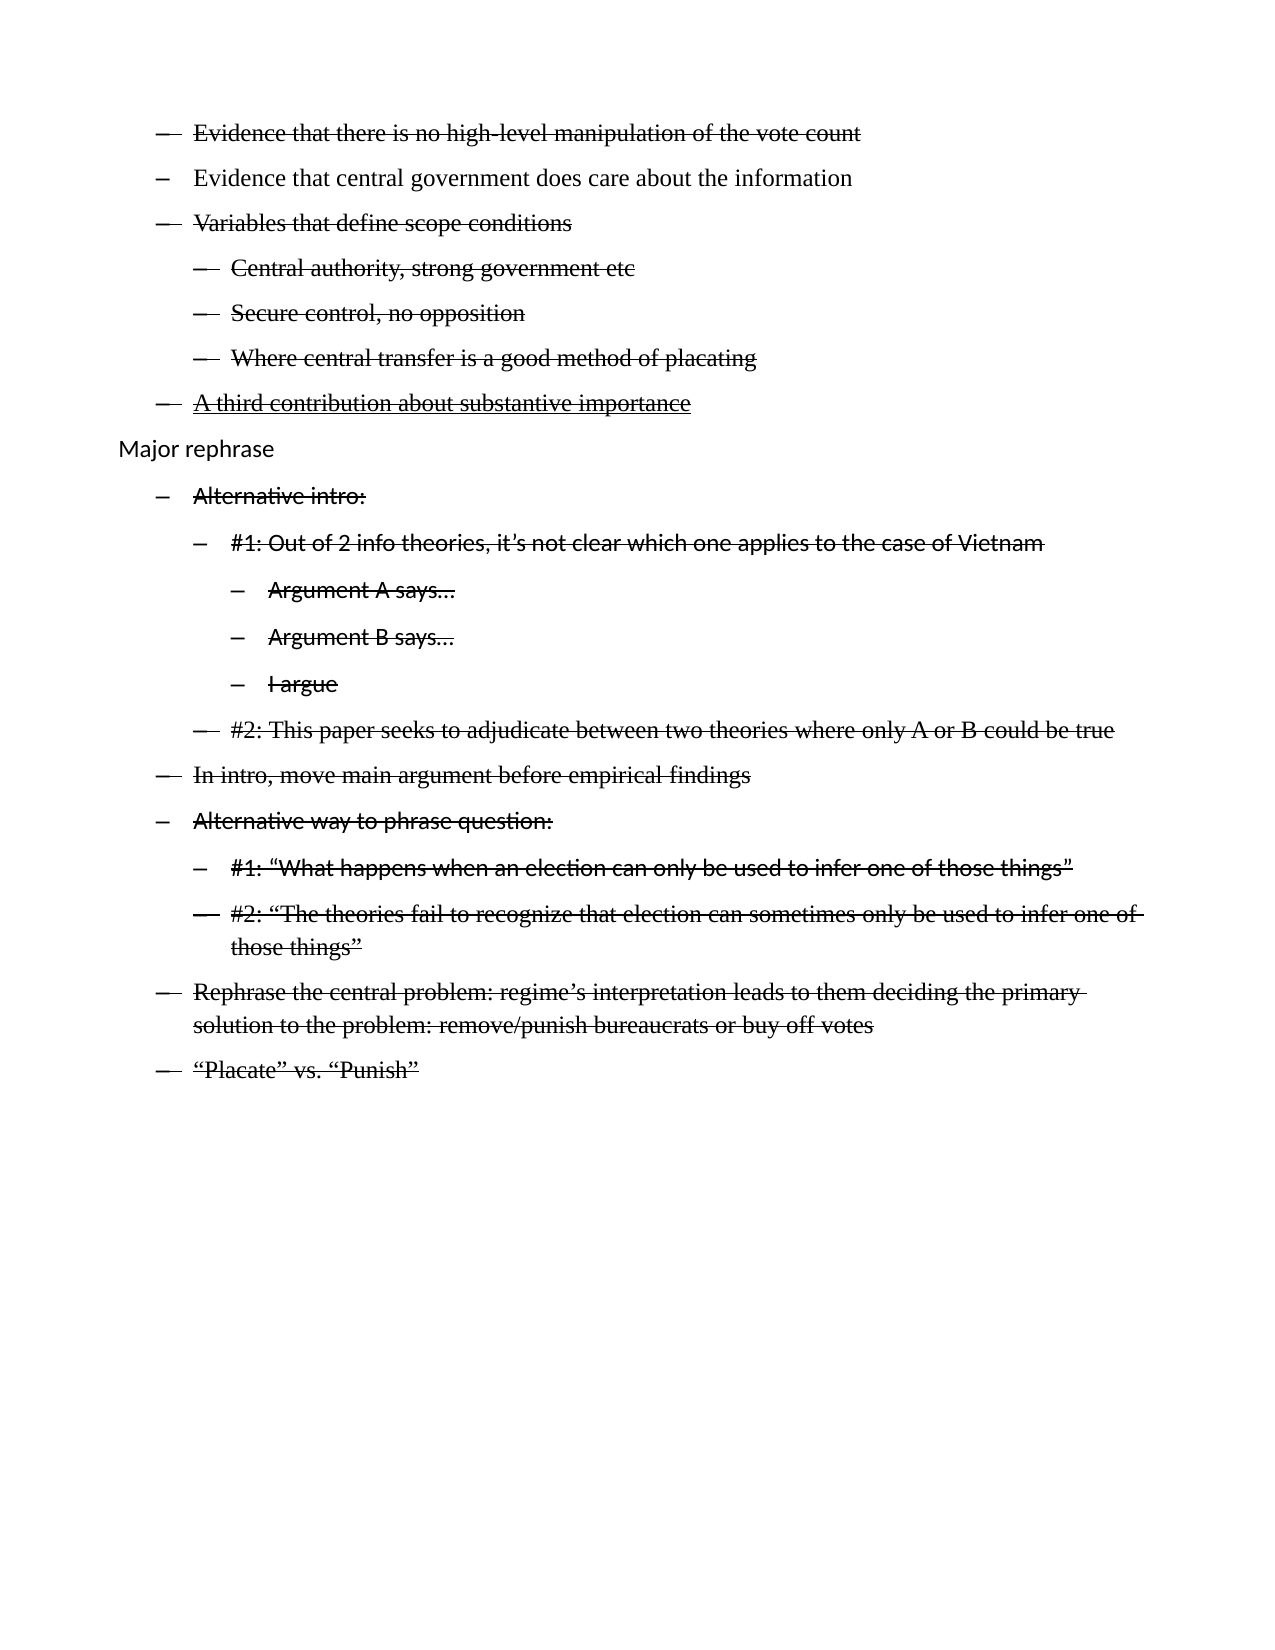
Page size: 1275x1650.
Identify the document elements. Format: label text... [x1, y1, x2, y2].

list In intro, move main argument before empirical findings [156, 760, 1157, 789]
list I argue [231, 668, 1157, 698]
list Variables that define scope conditions [156, 208, 1157, 237]
list #1: Out of 2 info theories, it’s not clear which one applies to the case of Vietnam [193, 527, 1157, 558]
list Secure control, no opposition [193, 298, 1157, 327]
list Central authority, strong government etc [193, 253, 1157, 282]
list “Placate” vs. “Punish” [156, 1055, 1157, 1084]
list Evidence that there is no high-level manipulation of the vote count [156, 118, 1157, 147]
list Argument B says… [231, 621, 1157, 652]
list Where central transfer is a good method of placating [193, 343, 1157, 372]
list #2: “The theories fail to recognize that election can sometimes only be used to infer one of those things” [193, 899, 1157, 961]
list Alternative intro: [156, 480, 1157, 511]
text Major rephrase [118, 433, 1157, 464]
list Evidence that central government does care about the information [156, 163, 1157, 192]
list #2: This paper seeks to adjudicate between two theories where only A or B could be true [193, 715, 1157, 744]
list Rephrase the central problem: regime’s interpretation leads to them deciding the primary solution to the problem: remove/punish bureaucrats or buy off votes [156, 977, 1157, 1039]
list #1: “What happens when an election can only be used to infer one of those things” [193, 852, 1157, 882]
list A third contribution about substantive importance [156, 388, 1157, 417]
list Alternative way to phrase question: [156, 805, 1157, 836]
list Argument A says… [231, 574, 1157, 604]
